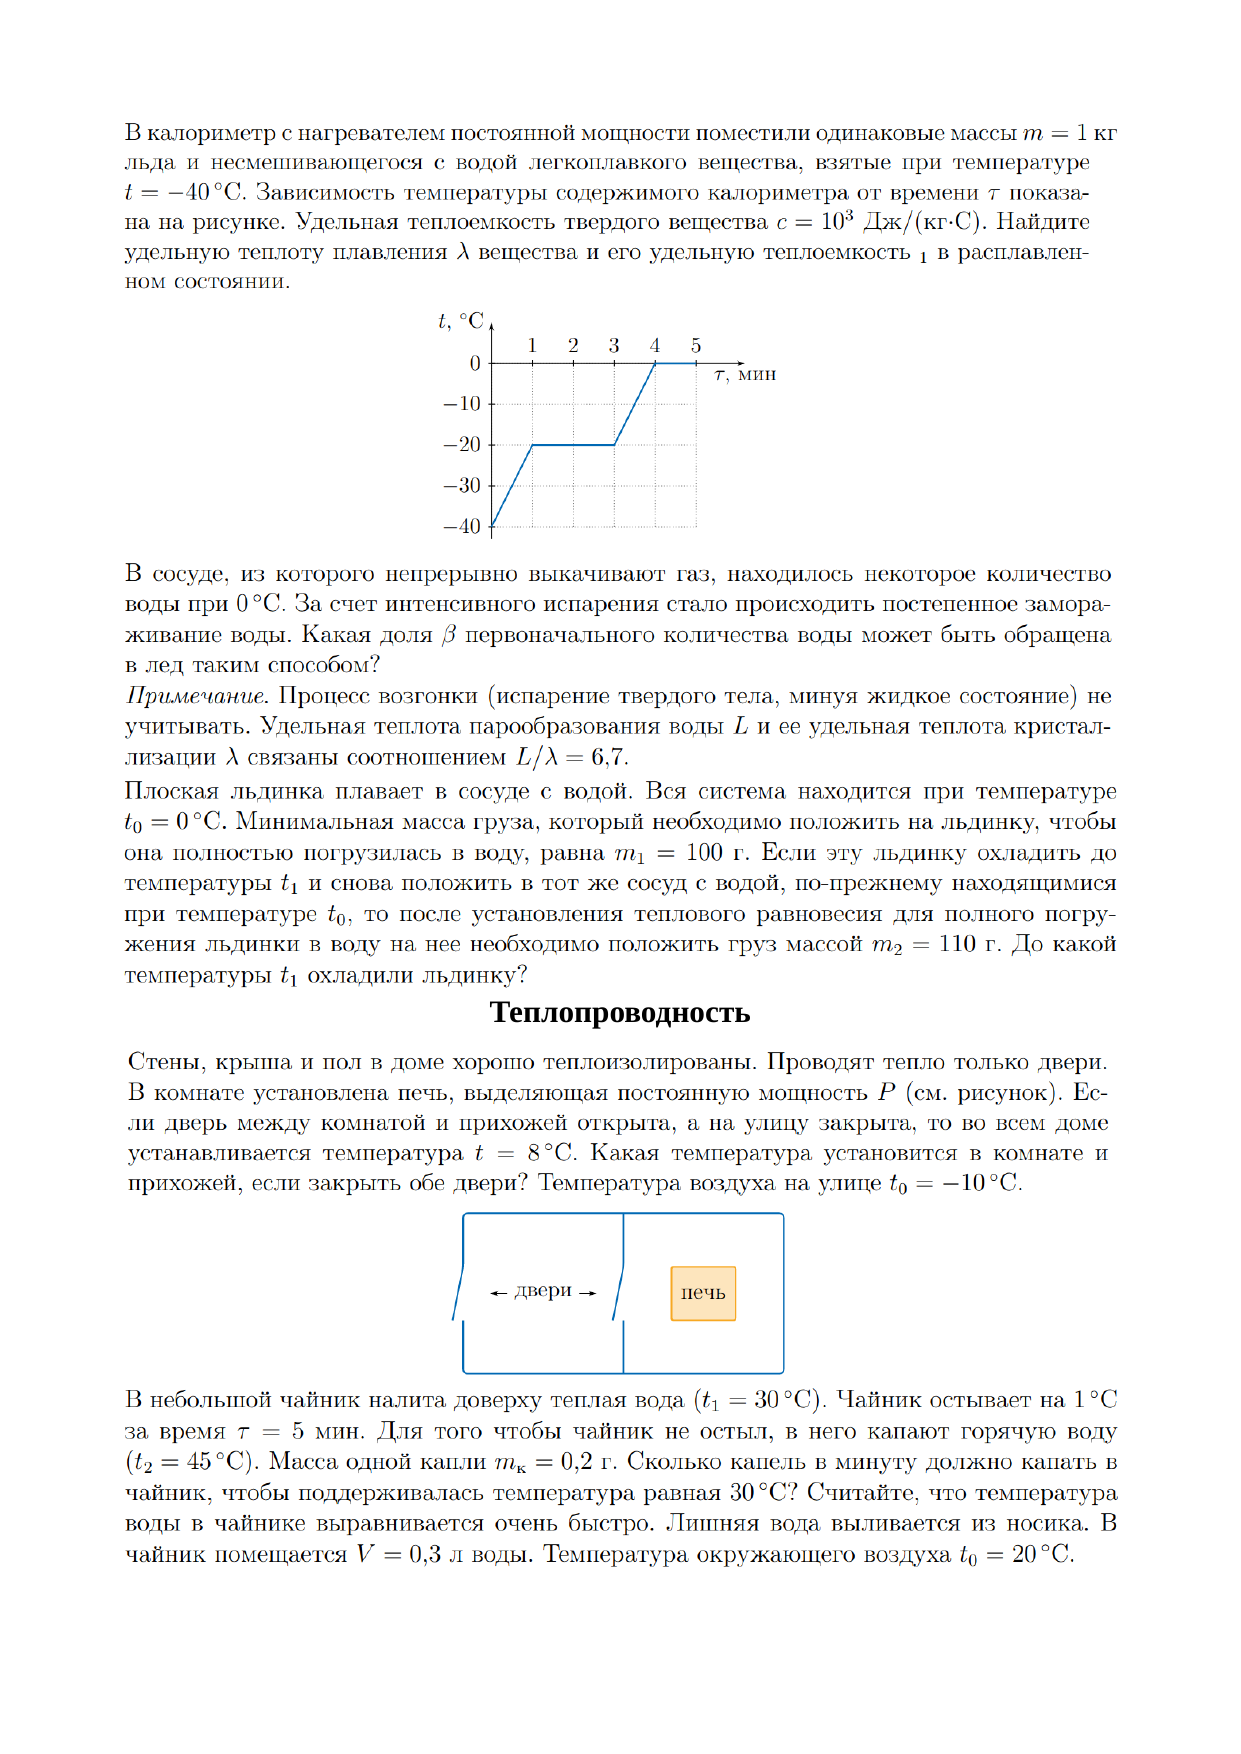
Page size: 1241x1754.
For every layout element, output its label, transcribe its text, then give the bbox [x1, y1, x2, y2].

text Теплопроводность [118, 994, 1122, 1029]
picture [118, 1046, 1123, 1575]
picture [118, 118, 1123, 994]
